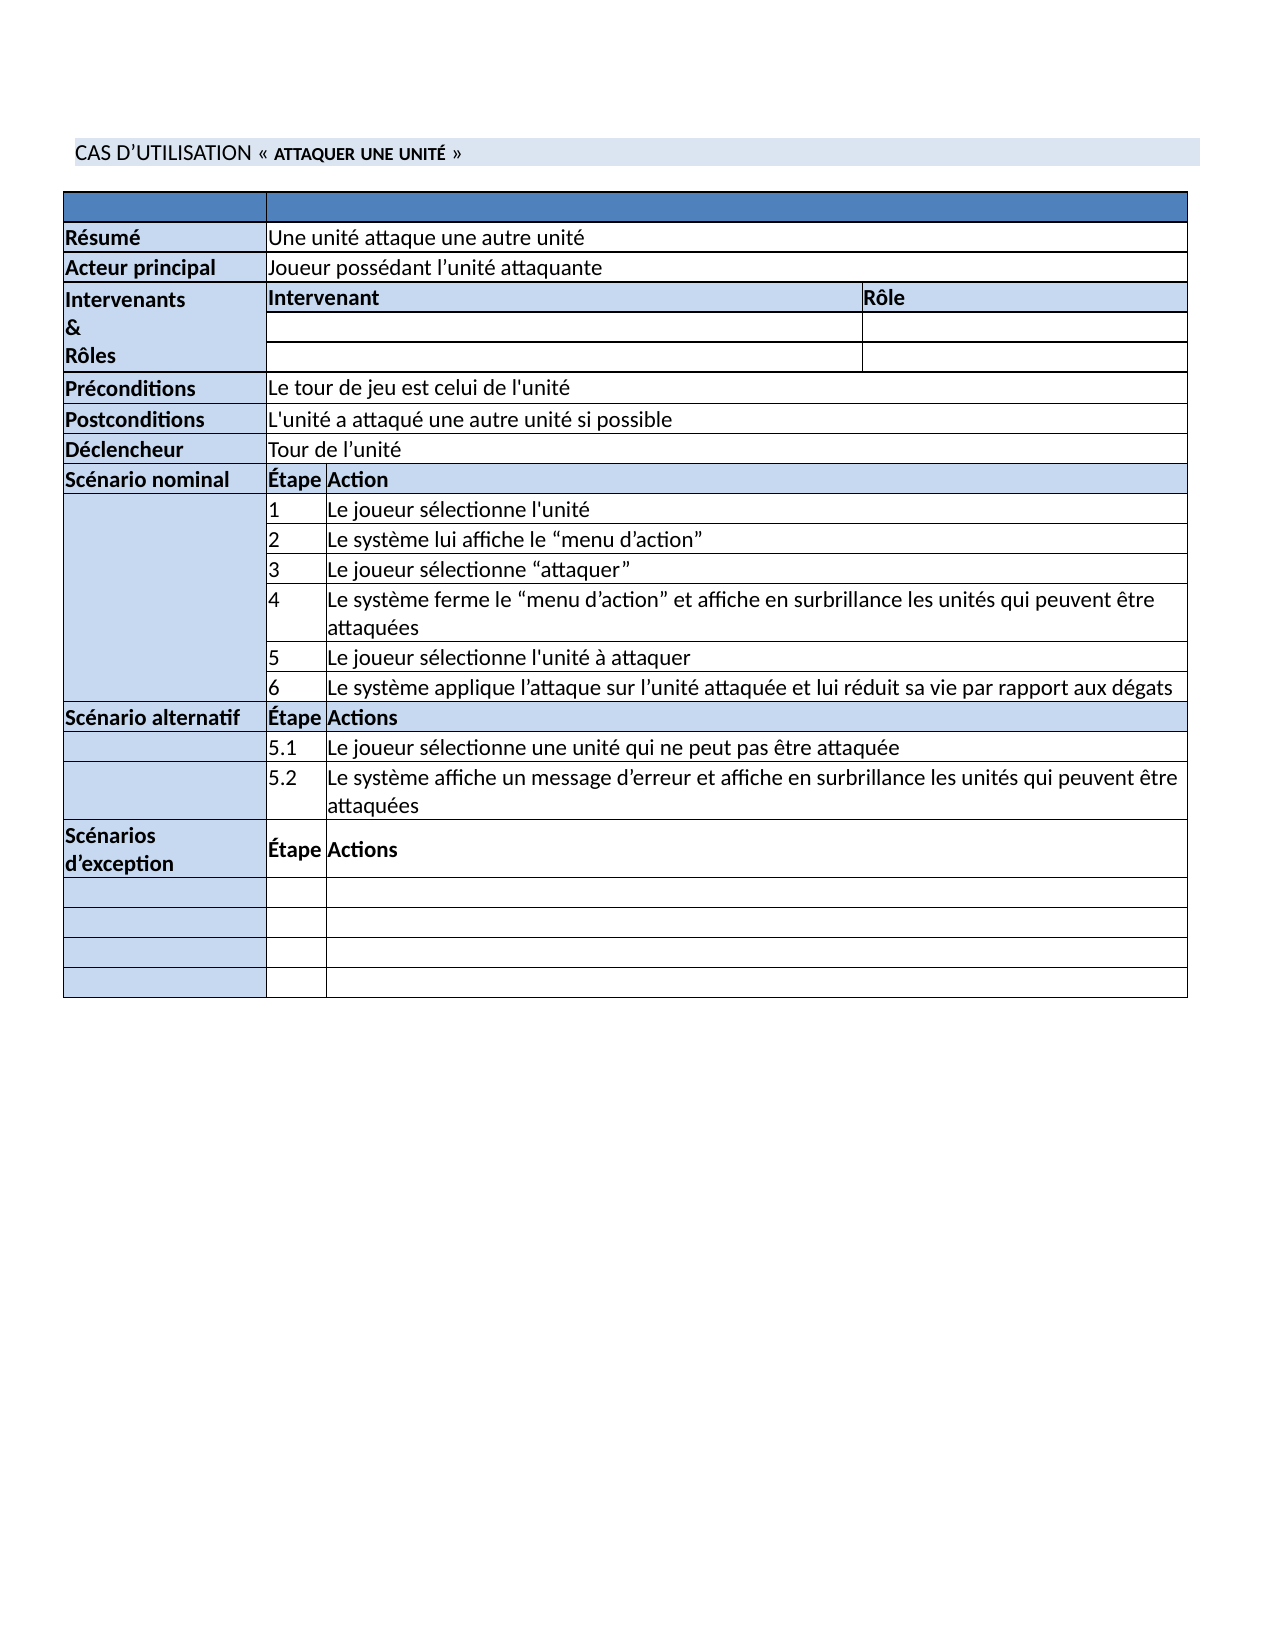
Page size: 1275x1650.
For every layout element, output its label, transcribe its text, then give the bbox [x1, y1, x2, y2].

table_cell [64, 732, 266, 761]
table_cell Rôle [863, 283, 1187, 311]
table_cell Étape [267, 702, 326, 731]
table_cell Intervenant [267, 283, 862, 311]
table_cell Déclencheur [64, 434, 266, 463]
table_cell Le système applique l’attaque sur l’unité attaquée et lui réduit sa vie par rapport aux dégats [327, 672, 1187, 701]
table_cell Résumé [64, 223, 266, 251]
table_cell Préconditions [64, 373, 266, 403]
table_cell 5 [267, 642, 326, 671]
table_cell [64, 762, 266, 819]
table_cell [64, 908, 266, 937]
table_cell Étape [267, 820, 326, 877]
table_cell Scénario alternatif [64, 702, 266, 731]
table_cell [267, 968, 326, 997]
table_cell 5.2 [267, 762, 326, 819]
table_cell [64, 494, 266, 701]
table_cell Tour de l’unité [267, 434, 1187, 463]
table_cell [267, 313, 862, 341]
table_cell [327, 968, 1187, 997]
table_cell Acteur principal [64, 253, 266, 281]
table_cell 5.1 [267, 732, 326, 761]
table_cell Le système lui affiche le “menu d’action” [327, 524, 1187, 553]
table_cell Le joueur sélectionne l'unité [327, 494, 1187, 523]
table_cell Le joueur sélectionne une unité qui ne peut pas être attaquée [327, 732, 1187, 761]
subtitle CAS D’UTILISATION « attaquer une unité » [75, 138, 1200, 166]
table_cell Joueur possédant l’unité attaquante [267, 253, 1187, 281]
table_cell 6 [267, 672, 326, 701]
table_cell [267, 938, 326, 967]
table_cell 1 [267, 494, 326, 523]
table_cell Le système ferme le “menu d’action” et affiche en surbrillance les unités qui peuvent être attaquées [327, 584, 1187, 641]
table_header [64, 193, 266, 221]
table_cell [327, 938, 1187, 967]
table_cell [327, 878, 1187, 907]
table_cell L'unité a attaqué une autre unité si possible [267, 404, 1187, 433]
table_cell Le joueur sélectionne “attaquer” [327, 554, 1187, 583]
table_cell [863, 343, 1187, 371]
table_cell Scénarios d’exception [64, 820, 266, 877]
table_cell [64, 878, 266, 907]
table_cell [267, 878, 326, 907]
table_cell Le tour de jeu est celui de l'unité [267, 373, 1187, 403]
table_cell Actions [327, 820, 1187, 877]
table_cell [64, 968, 266, 997]
table_cell 3 [267, 554, 326, 583]
table_cell Scénario nominal [64, 464, 266, 493]
table_cell [267, 343, 862, 371]
table_cell 2 [267, 524, 326, 553]
table_cell Action [327, 464, 1187, 493]
table_cell [863, 313, 1187, 341]
table_cell Intervenants & Rôles [64, 283, 266, 371]
table_cell [64, 938, 266, 967]
table_cell Une unité attaque une autre unité [267, 223, 1187, 251]
table_header [267, 193, 1187, 221]
table_cell Étape [267, 464, 326, 493]
table_cell Le système affiche un message d’erreur et affiche en surbrillance les unités qui peuvent être attaquées [327, 762, 1187, 819]
table_cell [267, 908, 326, 937]
table_cell Le joueur sélectionne l'unité à attaquer [327, 642, 1187, 671]
table_cell 4 [267, 584, 326, 641]
table_cell [327, 908, 1187, 937]
table_cell Actions [327, 702, 1187, 731]
table_cell Postconditions [64, 404, 266, 433]
